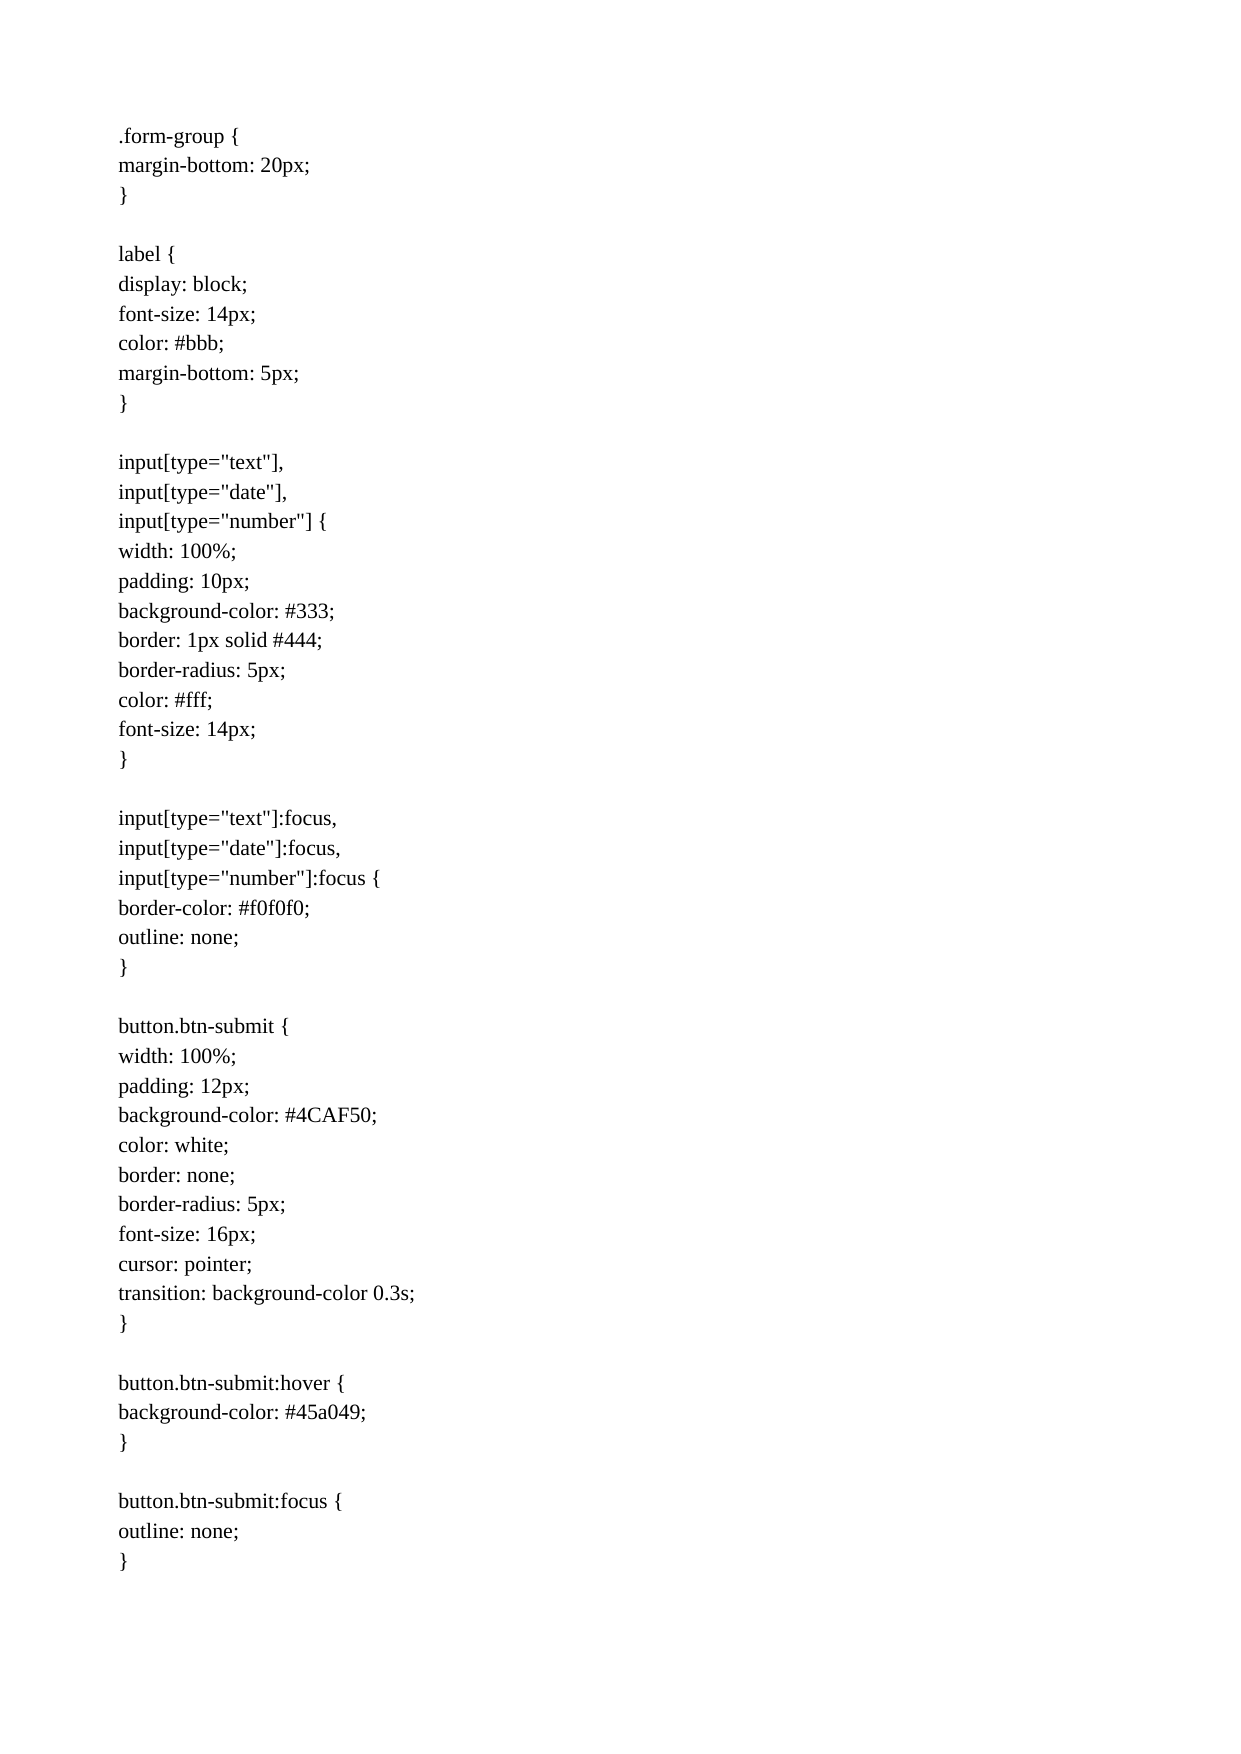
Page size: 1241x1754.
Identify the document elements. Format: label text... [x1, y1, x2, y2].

text button.btn-submit:hover { [118, 1365, 1122, 1395]
text background-color: #333; [118, 593, 1122, 623]
text } [118, 177, 1122, 207]
text input[type="number"]:focus { [118, 860, 1122, 890]
text transition: background-color 0.3s; [118, 1276, 1122, 1306]
text input[type="text"], [118, 445, 1122, 474]
text color: #fff; [118, 682, 1122, 712]
text button.btn-submit:focus { [118, 1484, 1122, 1513]
text width: 100%; [118, 534, 1122, 563]
text width: 100%; [118, 1038, 1122, 1068]
text margin-bottom: 5px; [118, 356, 1122, 385]
text } [118, 385, 1122, 415]
text outline: none; [118, 1513, 1122, 1543]
text } [118, 949, 1122, 979]
text font-size: 14px; [118, 296, 1122, 326]
text border-color: #f0f0f0; [118, 890, 1122, 920]
text } [118, 742, 1122, 771]
text border: none; [118, 1157, 1122, 1187]
text cursor: pointer; [118, 1246, 1122, 1276]
text outline: none; [118, 920, 1122, 949]
text input[type="date"]:focus, [118, 831, 1122, 860]
text display: block; [118, 267, 1122, 296]
text font-size: 14px; [118, 712, 1122, 742]
text button.btn-submit { [118, 1009, 1122, 1038]
text border-radius: 5px; [118, 1187, 1122, 1217]
text input[type="number"] { [118, 504, 1122, 534]
text background-color: #45a049; [118, 1395, 1122, 1424]
text label { [118, 237, 1122, 267]
text } [118, 1424, 1122, 1454]
text input[type="text"]:focus, [118, 801, 1122, 831]
text padding: 10px; [118, 563, 1122, 593]
text padding: 12px; [118, 1068, 1122, 1098]
text background-color: #4CAF50; [118, 1098, 1122, 1127]
text color: #bbb; [118, 326, 1122, 356]
text border-radius: 5px; [118, 652, 1122, 682]
text margin-bottom: 20px; [118, 148, 1122, 177]
text input[type="date"], [118, 474, 1122, 504]
text } [118, 1543, 1122, 1573]
text .form-group { [118, 118, 1122, 148]
text border: 1px solid #444; [118, 623, 1122, 652]
text font-size: 16px; [118, 1217, 1122, 1246]
text } [118, 1306, 1122, 1335]
text color: white; [118, 1127, 1122, 1157]
